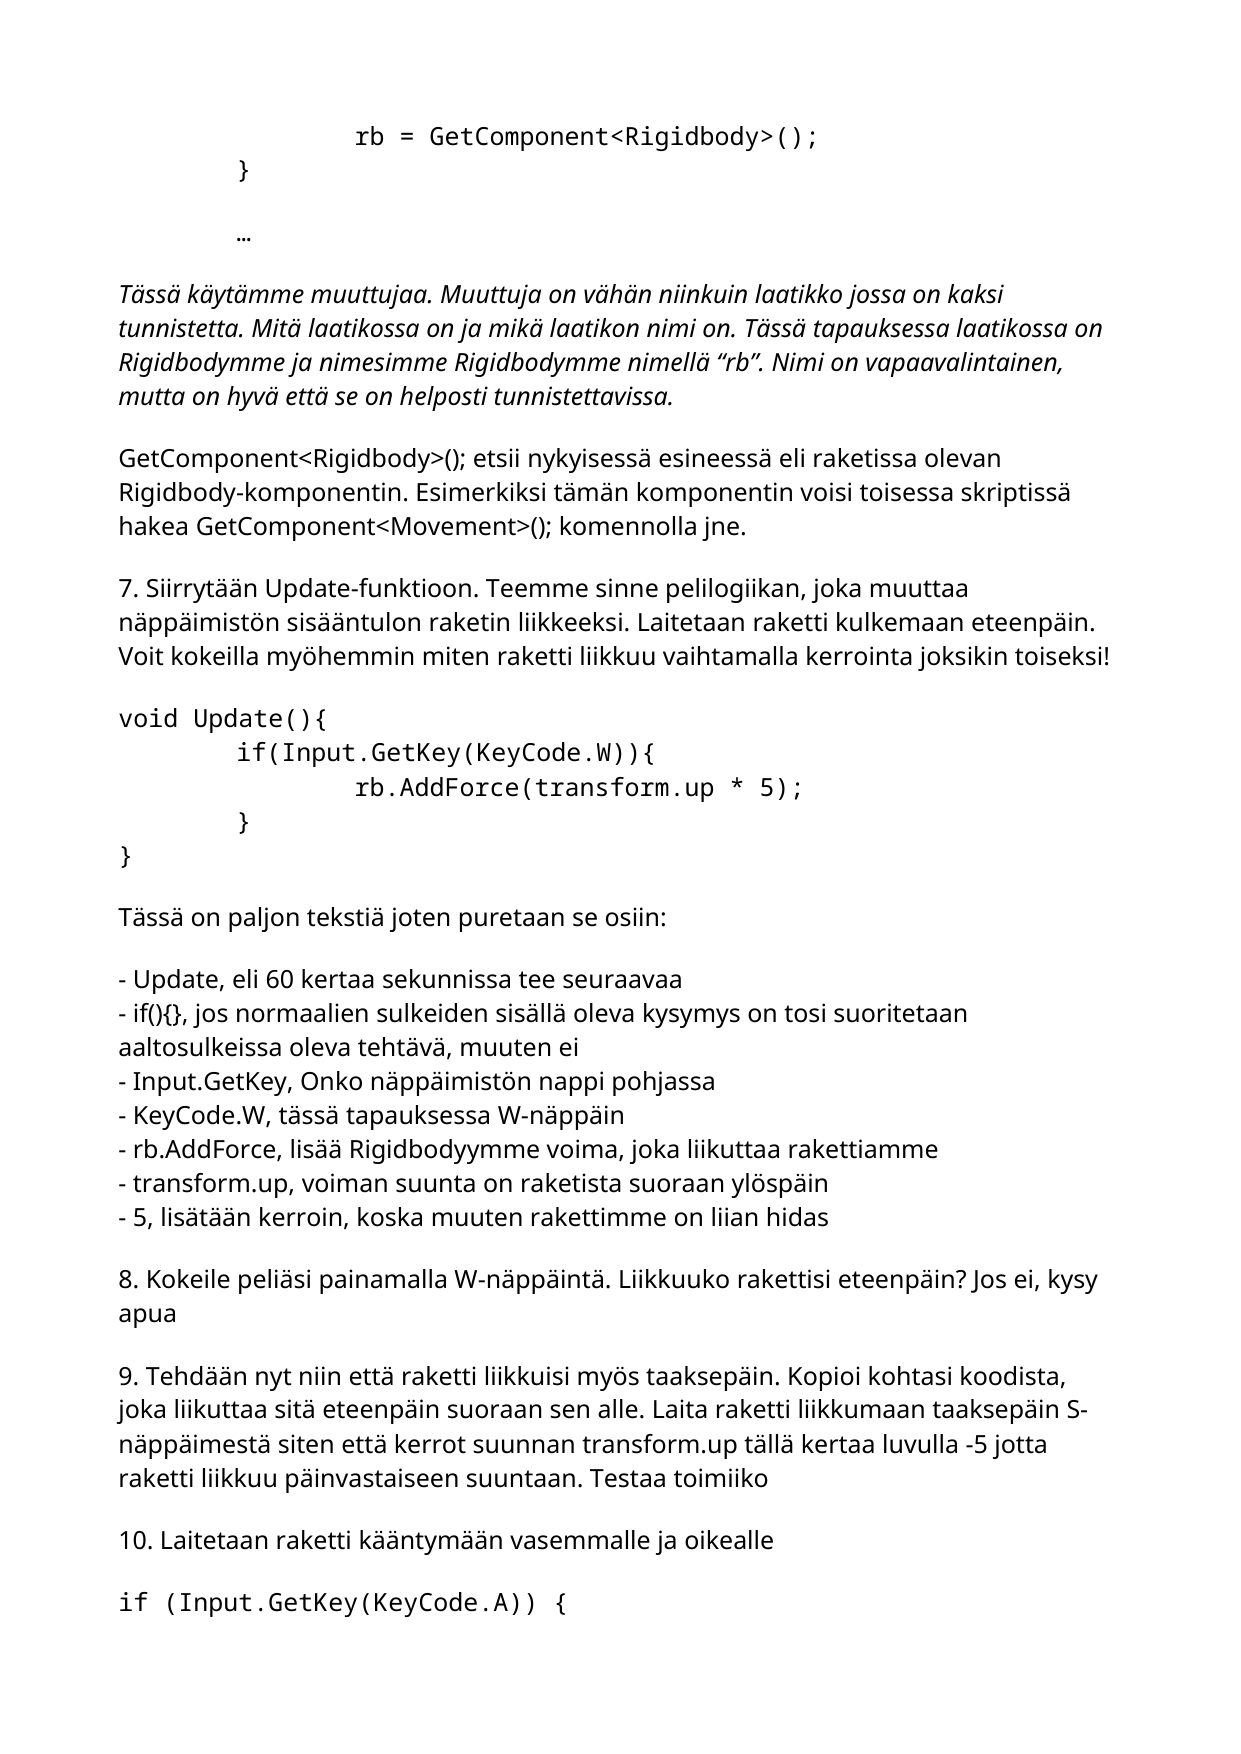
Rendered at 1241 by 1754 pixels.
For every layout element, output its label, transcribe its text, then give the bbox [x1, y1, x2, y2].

text - Update, eli 60 kertaa sekunnissa tee seuraavaa [118, 961, 1122, 996]
text rb.AddForce(transform.up * 5); [118, 769, 1122, 803]
text - rb.AddForce, lisää Rigidbodyymme voima, joka liikuttaa rakettiamme [118, 1132, 1122, 1166]
text rb = GetComponent<Rigidbody>(); [118, 118, 1122, 152]
text 10. Laitetaan raketti kääntymään vasemmalle ja oikealle [118, 1522, 1122, 1556]
text GetComponent<Rigidbody>(); etsii nykyisessä esineessä eli raketissa olevan Rigidbody-komponentin. Esimerkiksi tämän komponentin voisi toisessa skriptissä hakea GetComponent<Movement>(); komennolla jne. [118, 441, 1122, 543]
text } [118, 803, 1122, 837]
text - KeyCode.W, tässä tapauksessa W-näppäin [118, 1098, 1122, 1132]
text - 5, lisätään kerroin, koska muuten rakettimme on liian hidas [118, 1200, 1122, 1234]
text Tässä on paljon tekstiä joten puretaan se osiin: [118, 899, 1122, 933]
text } [118, 837, 1122, 871]
text } [118, 152, 1122, 186]
text if (Input.GetKey(KeyCode.A)) { [118, 1584, 1122, 1618]
text … [118, 214, 1122, 248]
text Tässä käytämme muuttujaa. Muuttuja on vähän niinkuin laatikko jossa on kaksi tunnistetta. Mitä laatikossa on ja mikä laatikon nimi on. Tässä tapauksessa laatikossa on Rigidbodymme ja nimesimme Rigidbodymme nimellä “rb”. Nimi on vapaavalintainen, mutta on hyvä että se on helposti tunnistettavissa. [118, 276, 1122, 413]
text - if(){}, jos normaalien sulkeiden sisällä oleva kysymys on tosi suoritetaan aaltosulkeissa oleva tehtävä, muuten ei [118, 996, 1122, 1064]
text 8. Kokeile peliäsi painamalla W-näppäintä. Liikkuuko rakettisi eteenpäin? Jos ei, kysy apua [118, 1262, 1122, 1330]
text void Update(){ [118, 701, 1122, 735]
text - Input.GetKey, Onko näppäimistön nappi pohjassa [118, 1064, 1122, 1098]
text 7. Siirrytään Update-funktioon. Teemme sinne pelilogiikan, joka muuttaa näppäimistön sisääntulon raketin liikkeeksi. Laitetaan raketti kulkemaan eteenpäin. Voit kokeilla myöhemmin miten raketti liikkuu vaihtamalla kerrointa joksikin toiseksi! [118, 571, 1122, 673]
text 9. Tehdään nyt niin että raketti liikkuisi myös taaksepäin. Kopioi kohtasi koodista, joka liikuttaa sitä eteenpäin suoraan sen alle. Laita raketti liikkumaan taaksepäin S-näppäimestä siten että kerrot suunnan transform.up tällä kertaa luvulla -5 jotta raketti liikkuu päinvastaiseen suuntaan. Testaa toimiiko [118, 1358, 1122, 1494]
text if(Input.GetKey(KeyCode.W)){ [118, 735, 1122, 769]
text - transform.up, voiman suunta on raketista suoraan ylöspäin [118, 1166, 1122, 1200]
